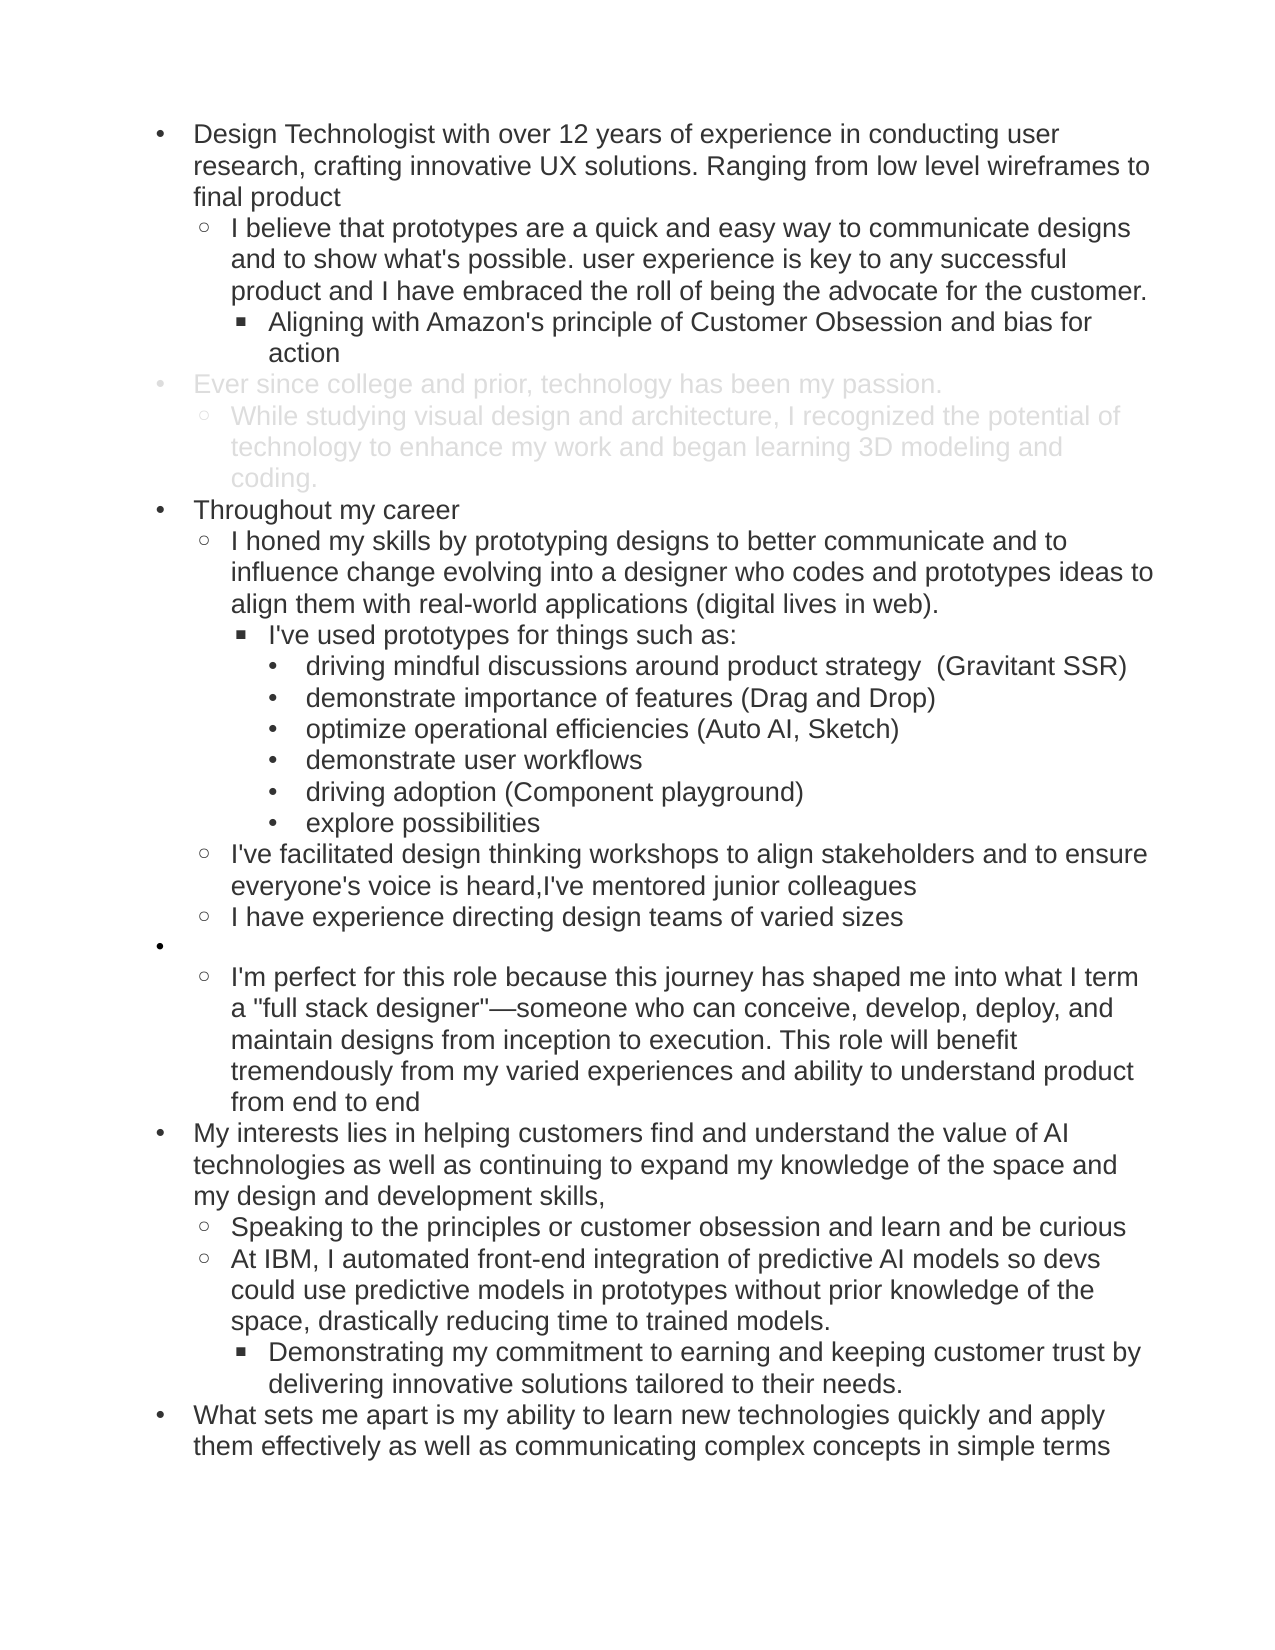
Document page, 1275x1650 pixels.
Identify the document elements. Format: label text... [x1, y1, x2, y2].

list Aligning with Amazon's principle of Customer Obsession and bias for action [231, 306, 1157, 368]
list explore possibilities [268, 807, 1157, 838]
list I have experience directing design teams of varied sizes [193, 901, 1157, 932]
list Ever since college and prior, technology has been my passion. [156, 368, 1157, 400]
list optimize operational efficiencies (Auto AI, Sketch) [268, 713, 1157, 744]
list I've used prototypes for things such as: [231, 619, 1157, 650]
list My interests lies in helping customers find and understand the value of AI technologies as well as continuing to expand my knowledge of the space and my design and development skills, [156, 1117, 1157, 1211]
list I've facilitated design thinking workshops to align stakeholders and to ensure everyone's voice is heard,I've mentored junior colleagues [193, 838, 1157, 901]
list At IBM, I automated front-end integration of predictive AI models so devs could use predictive models in prototypes without prior knowledge of the space, drastically reducing time to trained models. [193, 1243, 1157, 1336]
list What sets me apart is my ability to learn new technologies quickly and apply them effectively as well as communicating complex concepts in simple terms [156, 1399, 1157, 1462]
list I'm perfect for this role because this journey has shaped me into what I term a "full stack designer"—someone who can conceive, develop, deploy, and maintain designs from inception to execution. This role will benefit tremendously from my varied experiences and ability to understand product from end to end [193, 961, 1157, 1117]
list demonstrate user workflows [268, 744, 1157, 776]
list Throughout my career [156, 494, 1157, 525]
list I honed my skills by prototyping designs to better communicate and to influence change evolving into a designer who codes and prototypes ideas to align them with real-world applications (digital lives in web). [193, 525, 1157, 619]
list Design Technologist with over 12 years of experience in conducting user research, crafting innovative UX solutions. Ranging from low level wireframes to final product [156, 118, 1157, 212]
list Demonstrating my commitment to earning and keeping customer trust by delivering innovative solutions tailored to their needs. [231, 1336, 1157, 1399]
list While studying visual design and architecture, I recognized the potential of technology to enhance my work and began learning 3D modeling and coding. [193, 400, 1157, 494]
list demonstrate importance of features (Drag and Drop) [268, 682, 1157, 713]
list Speaking to the principles or customer obsession and learn and be curious [193, 1211, 1157, 1243]
list driving adoption (Component playground) [268, 776, 1157, 807]
list driving mindful discussions around product strategy (Gravitant SSR) [268, 650, 1157, 682]
list I believe that prototypes are a quick and easy way to communicate designs and to show what's possible. user experience is key to any successful product and I have embraced the roll of being the advocate for the customer. [193, 212, 1157, 306]
